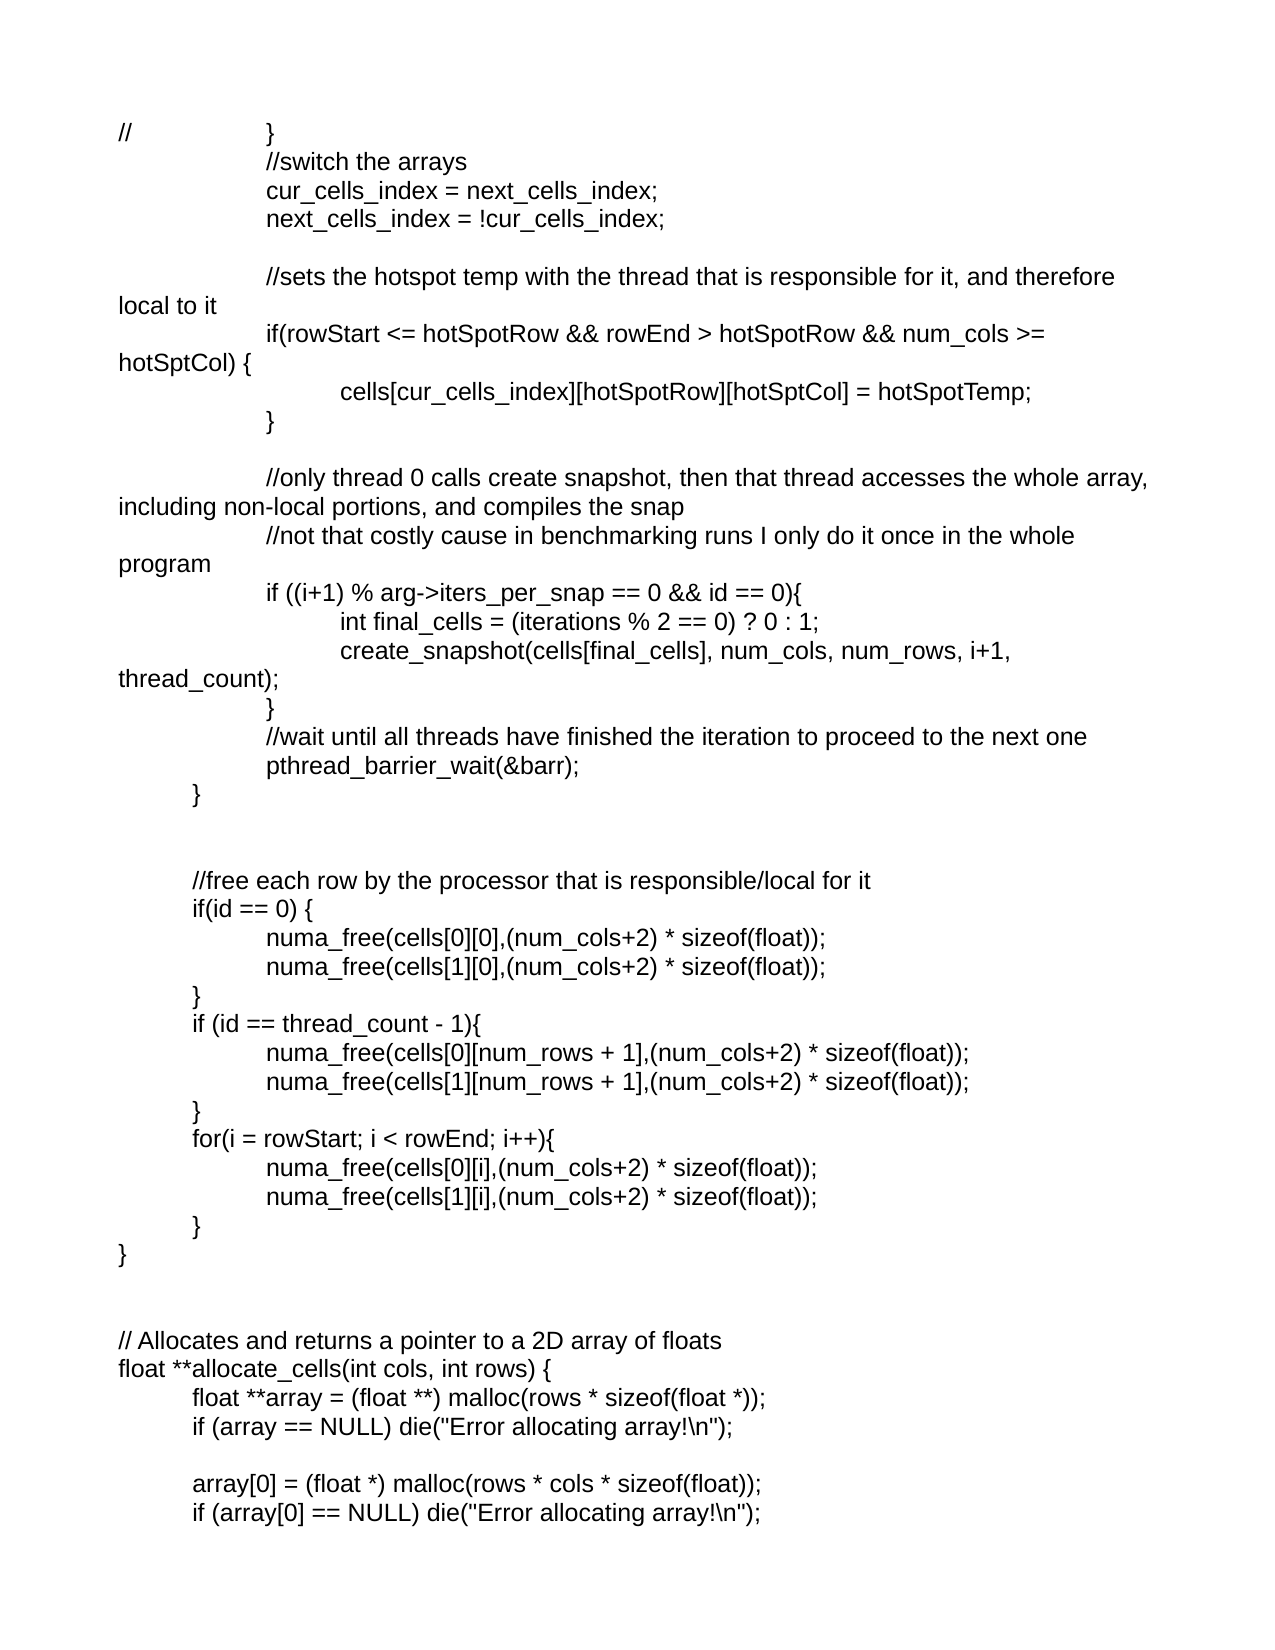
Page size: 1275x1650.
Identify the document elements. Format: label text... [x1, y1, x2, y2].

text int final_cells = (iterations % 2 == 0) ? 0 : 1; [118, 607, 1157, 636]
text for(i = rowStart; i < rowEnd; i++){ [118, 1124, 1157, 1153]
text } [118, 406, 1157, 434]
text next_cells_index = !cur_cells_index; [118, 204, 1157, 233]
text numa_free(cells[1][i],(num_cols+2) * sizeof(float)); [118, 1182, 1157, 1211]
text // Allocates and returns a pointer to a 2D array of floats [118, 1326, 1157, 1354]
text //not that costly cause in benchmarking runs I only do it once in the whole program [118, 521, 1157, 578]
text numa_free(cells[0][0],(num_cols+2) * sizeof(float)); [118, 923, 1157, 952]
text } [118, 1239, 1157, 1268]
text numa_free(cells[1][num_rows + 1],(num_cols+2) * sizeof(float)); [118, 1067, 1157, 1096]
text if (array == NULL) die("Error allocating array!\n"); [118, 1412, 1157, 1441]
text } [118, 1096, 1157, 1124]
text //switch the arrays [118, 147, 1157, 176]
text pthread_barrier_wait(&barr); [118, 751, 1157, 779]
text float **array = (float **) malloc(rows * sizeof(float *)); [118, 1383, 1157, 1412]
text if ((i+1) % arg->iters_per_snap == 0 && id == 0){ [118, 578, 1157, 607]
text numa_free(cells[0][num_rows + 1],(num_cols+2) * sizeof(float)); [118, 1038, 1157, 1067]
text float **allocate_cells(int cols, int rows) { [118, 1354, 1157, 1383]
text // } [118, 118, 1157, 147]
text if(id == 0) { [118, 894, 1157, 923]
text create_snapshot(cells[final_cells], num_cols, num_rows, i+1, thread_count); [118, 636, 1157, 693]
text if (array[0] == NULL) die("Error allocating array!\n"); [118, 1498, 1157, 1527]
text //free each row by the processor that is responsible/local for it [118, 866, 1157, 894]
text //wait until all threads have finished the iteration to proceed to the next one [118, 722, 1157, 751]
text numa_free(cells[0][i],(num_cols+2) * sizeof(float)); [118, 1153, 1157, 1182]
text cur_cells_index = next_cells_index; [118, 176, 1157, 204]
text if(rowStart <= hotSpotRow && rowEnd > hotSpotRow && num_cols >= hotSptCol) { [118, 319, 1157, 377]
text } [118, 693, 1157, 722]
text } [118, 981, 1157, 1009]
text //sets the hotspot temp with the thread that is responsible for it, and therefore local to it [118, 262, 1157, 319]
text //only thread 0 calls create snapshot, then that thread accesses the whole array, including non-local portions, and compiles the snap [118, 463, 1157, 521]
text if (id == thread_count - 1){ [118, 1009, 1157, 1038]
text cells[cur_cells_index][hotSpotRow][hotSptCol] = hotSpotTemp; [118, 377, 1157, 406]
text } [118, 779, 1157, 808]
text numa_free(cells[1][0],(num_cols+2) * sizeof(float)); [118, 952, 1157, 981]
text } [118, 1211, 1157, 1239]
text array[0] = (float *) malloc(rows * cols * sizeof(float)); [118, 1469, 1157, 1498]
